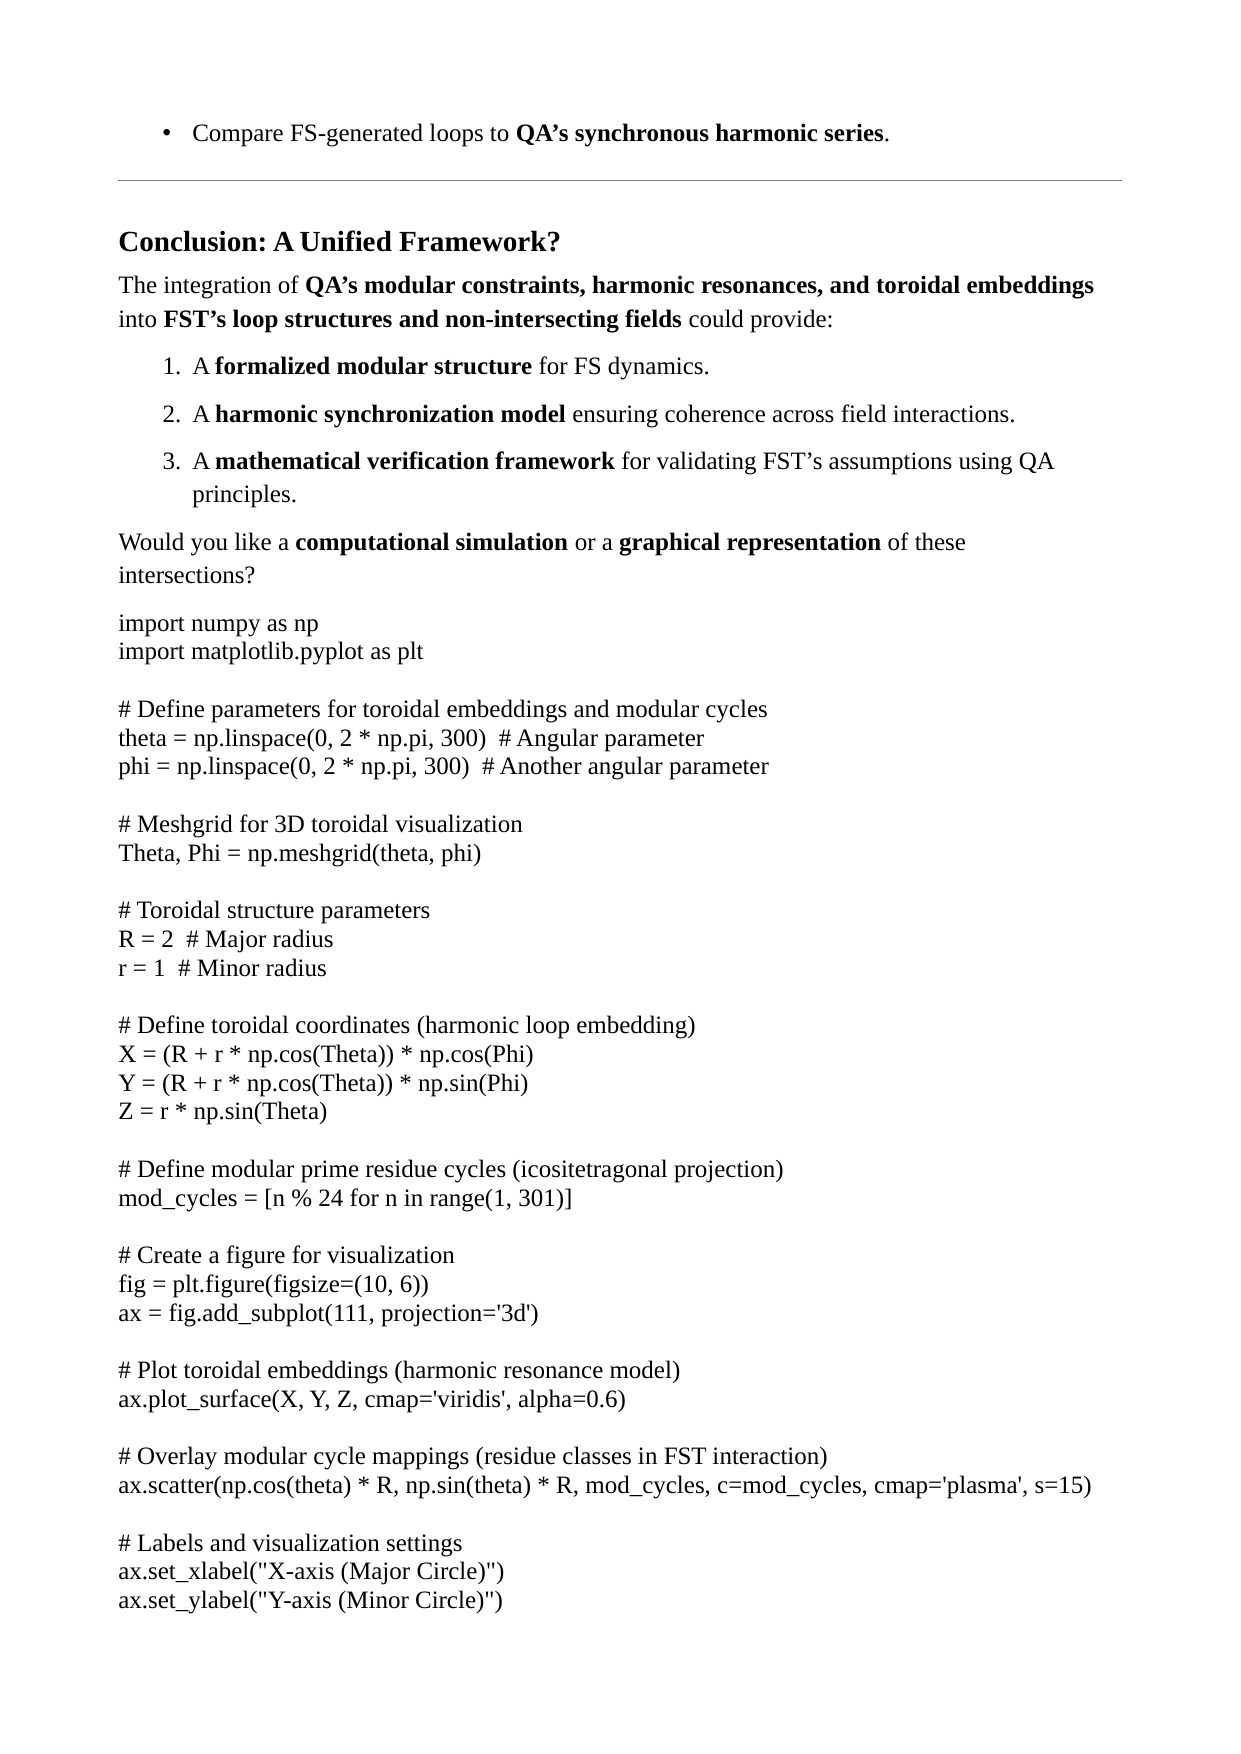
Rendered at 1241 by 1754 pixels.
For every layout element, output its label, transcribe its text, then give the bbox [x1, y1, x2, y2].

text Would you like a computational simulation or a graphical representation of these intersections? 🚀 [118, 527, 1122, 589]
text # Meshgrid for 3D toroidal visualization [118, 809, 1122, 838]
list Compare FS-generated loops to QA’s synchronous harmonic series. [162, 118, 1122, 147]
text Y = (R + r * np.cos(Theta)) * np.sin(Phi) [118, 1068, 1122, 1096]
text import matplotlib.pyplot as plt [118, 636, 1122, 665]
text # Define parameters for toroidal embeddings and modular cycles [118, 694, 1122, 723]
list A mathematical verification framework for validating FST’s assumptions using QA principles. [162, 446, 1122, 508]
text # Define toroidal coordinates (harmonic loop embedding) [118, 1010, 1122, 1039]
text X = (R + r * np.cos(Theta)) * np.cos(Phi) [118, 1039, 1122, 1068]
text ax.plot_surface(X, Y, Z, cmap='viridis', alpha=0.6) [118, 1384, 1122, 1413]
text # Define modular prime residue cycles (icositetragonal projection) [118, 1154, 1122, 1183]
list A formalized modular structure for FS dynamics. [162, 351, 1122, 380]
text ax.set_ylabel("Y-axis (Minor Circle)") [118, 1585, 1122, 1614]
text ax.scatter(np.cos(theta) * R, np.sin(theta) * R, mod_cycles, c=mod_cycles, cmap='plasma', s=15) [118, 1470, 1122, 1499]
text # Overlay modular cycle mappings (residue classes in FST interaction) [118, 1441, 1122, 1470]
text mod_cycles = [n % 24 for n in range(1, 301)] [118, 1183, 1122, 1211]
text Theta, Phi = np.meshgrid(theta, phi) [118, 838, 1122, 866]
text theta = np.linspace(0, 2 * np.pi, 300) # Angular parameter [118, 723, 1122, 751]
text # Create a figure for visualization [118, 1240, 1122, 1269]
text fig = plt.figure(figsize=(10, 6)) [118, 1269, 1122, 1298]
subtitle Conclusion: A Unified Framework? [118, 224, 1122, 258]
text r = 1 # Minor radius [118, 953, 1122, 981]
text Z = r * np.sin(Theta) [118, 1096, 1122, 1125]
text ax.set_xlabel("X-axis (Major Circle)") [118, 1556, 1122, 1585]
text phi = np.linspace(0, 2 * np.pi, 300) # Another angular parameter [118, 751, 1122, 780]
text The integration of QA’s modular constraints, harmonic resonances, and toroidal embeddings into FST’s loop structures and non-intersecting fields could provide: [118, 271, 1122, 332]
text # Plot toroidal embeddings (harmonic resonance model) [118, 1355, 1122, 1384]
text import numpy as np [118, 608, 1122, 636]
text R = 2 # Major radius [118, 924, 1122, 953]
text ax = fig.add_subplot(111, projection='3d') [118, 1298, 1122, 1326]
text # Labels and visualization settings [118, 1528, 1122, 1556]
text # Toroidal structure parameters [118, 895, 1122, 924]
list A harmonic synchronization model ensuring coherence across field interactions. [162, 399, 1122, 428]
